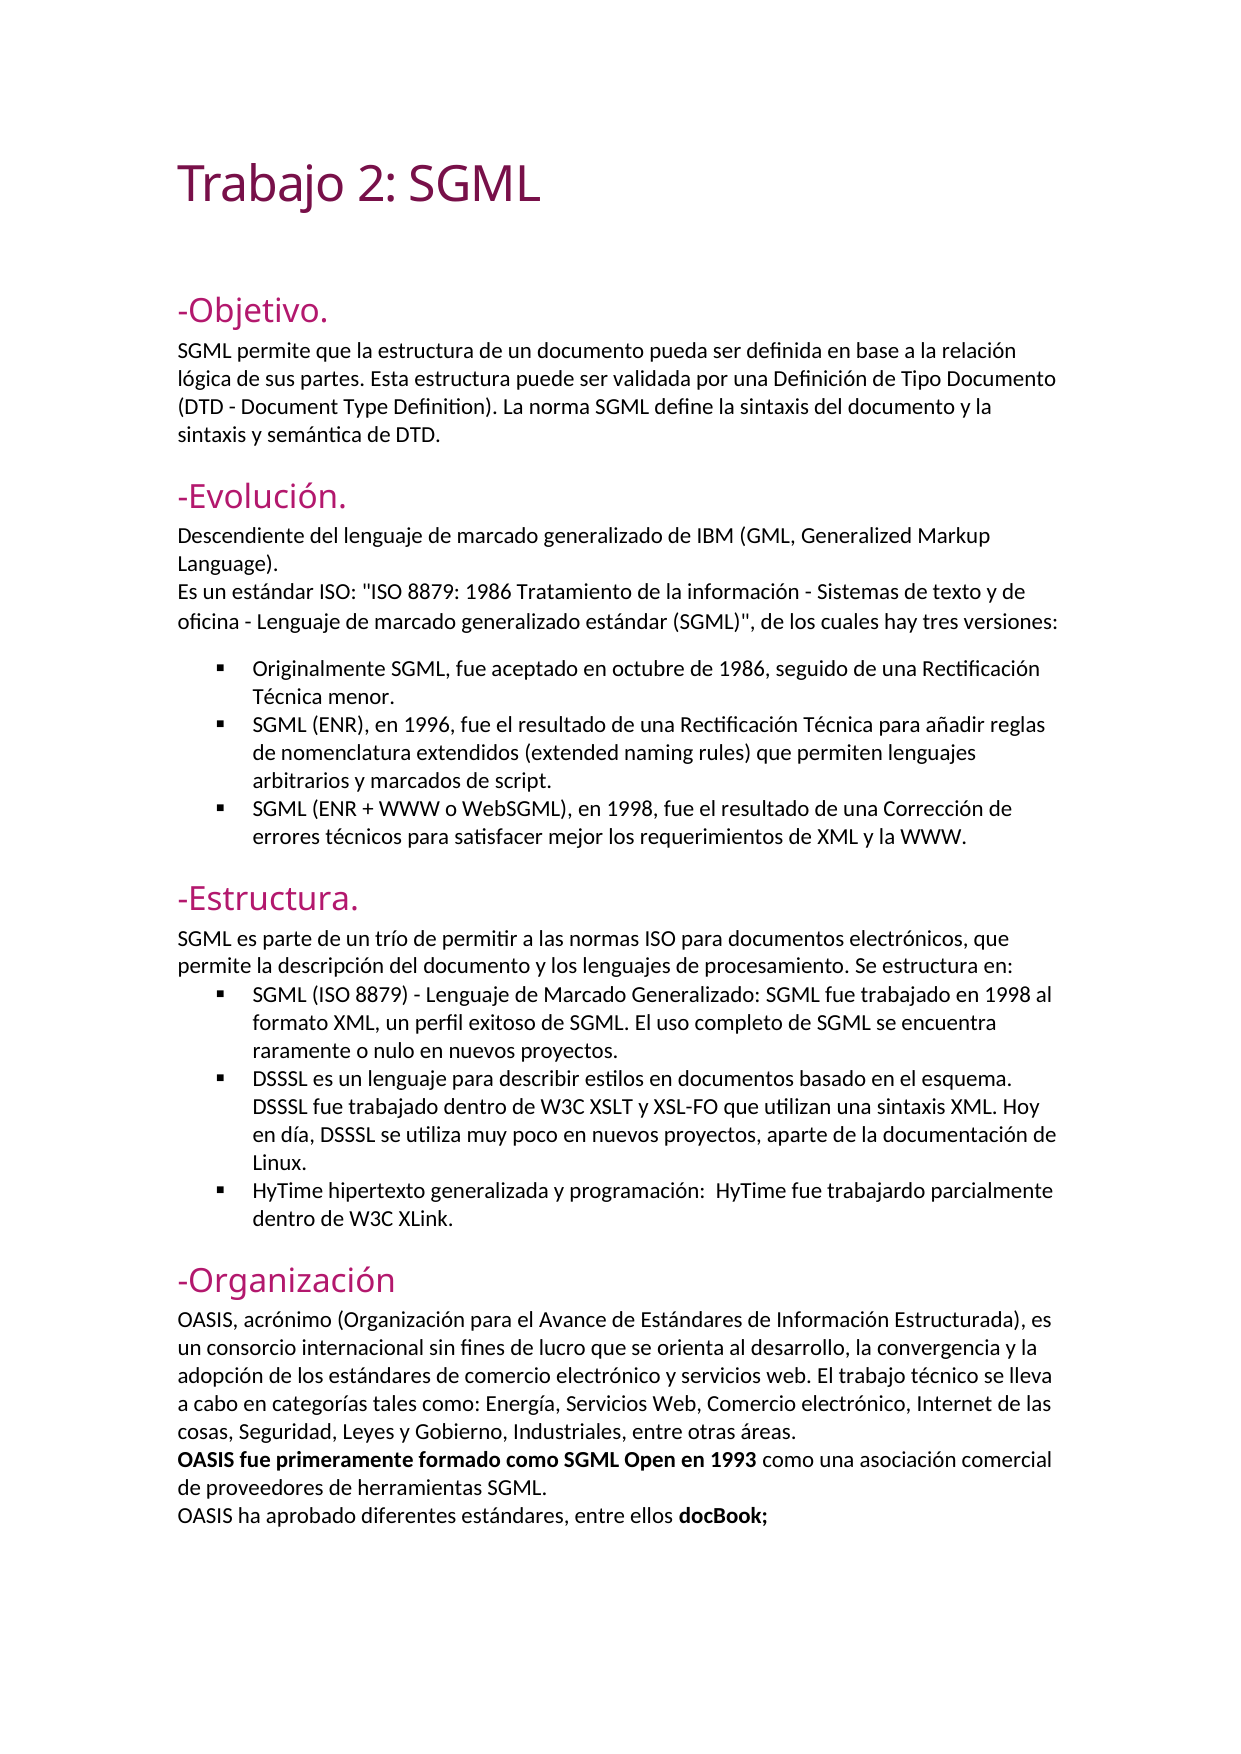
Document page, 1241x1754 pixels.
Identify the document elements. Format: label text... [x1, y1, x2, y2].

list DSSSL es un lenguaje para describir estilos en documentos basado en el esquema. DSSSL fue trabajado dentro de W3C XSLT y XSL-FO que utilizan una sintaxis XML. Hoy en día, DSSSL se utiliza muy poco en nuevos proyectos, aparte de la documentación de Linux. [215, 1064, 1063, 1176]
subtitle -Objetivo. [177, 287, 1063, 333]
text SGML es parte de un trío de permitir a las normas ISO para documentos electrónicos, que permite la descripción del documento y los lenguajes de procesamiento. Se estructura en: [177, 924, 1063, 980]
subtitle -Evolución. [177, 473, 1063, 518]
list SGML (ENR), en 1996, fue el resultado de una Rectificación Técnica para añadir reglas de nomenclatura extendidos (extended naming rules) que permiten lenguajes arbitrarios y marcados de script. [215, 710, 1063, 794]
text Es un estándar ISO: "ISO 8879: 1986 Tratamiento de la información - Sistemas de texto y de oficina - Lenguaje de marcado generalizado estándar (SGML)", de los cuales hay tres versiones: [177, 577, 1063, 635]
text OASIS ha aprobado diferentes estándares, entre ellos docBook; [177, 1502, 1063, 1529]
text Trabajo 2: SGML [177, 148, 1063, 216]
text Descendiente del lenguaje de marcado generalizado de IBM (GML, Generalized Markup Language). [177, 521, 1063, 577]
list SGML (ENR + WWW o WebSGML), en 1998, fue el resultado de una Corrección de errores técnicos para satisfacer mejor los requerimientos de XML y la WWW. [215, 794, 1063, 850]
text OASIS fue primeramente formado como SGML Open en 1993 como una asociación comercial de proveedores de herramientas SGML. [177, 1446, 1063, 1502]
text SGML permite que la estructura de un documento pueda ser definida en base a la relación lógica de sus partes. Esta estructura puede ser validada por una Definición de Tipo Documento (DTD - Document Type Definition). La norma SGML define la sintaxis del documento y la sintaxis y semántica de DTD. [177, 336, 1063, 448]
list Originalmente SGML, fue aceptado en octubre de 1986, seguido de una Rectificación Técnica menor. [215, 654, 1063, 710]
subtitle -Estructura. [177, 875, 1063, 921]
list HyTime hipertexto generalizada y programación: HyTime fue trabajardo parcialmente dentro de W3C XLink. [215, 1176, 1063, 1232]
list SGML (ISO 8879) - Lenguaje de Marcado Generalizado: SGML fue trabajado en 1998 al formato XML, un perfil exitoso de SGML. El uso completo de SGML se encuentra raramente o nulo en nuevos proyectos. [215, 980, 1063, 1064]
subtitle -Organización [177, 1257, 1063, 1302]
text OASIS, acrónimo (Organización para el Avance de Estándares de Información Estructurada), es un consorcio internacional sin fines de lucro que se orienta al desarrollo, la convergencia y la adopción de los estándares de comercio electrónico y servicios web. El trabajo técnico se lleva a cabo en categorías tales como: Energía, Servicios Web, Comercio electrónico, Internet de las cosas, Seguridad, Leyes y Gobierno, Industriales, entre otras áreas. [177, 1305, 1063, 1446]
